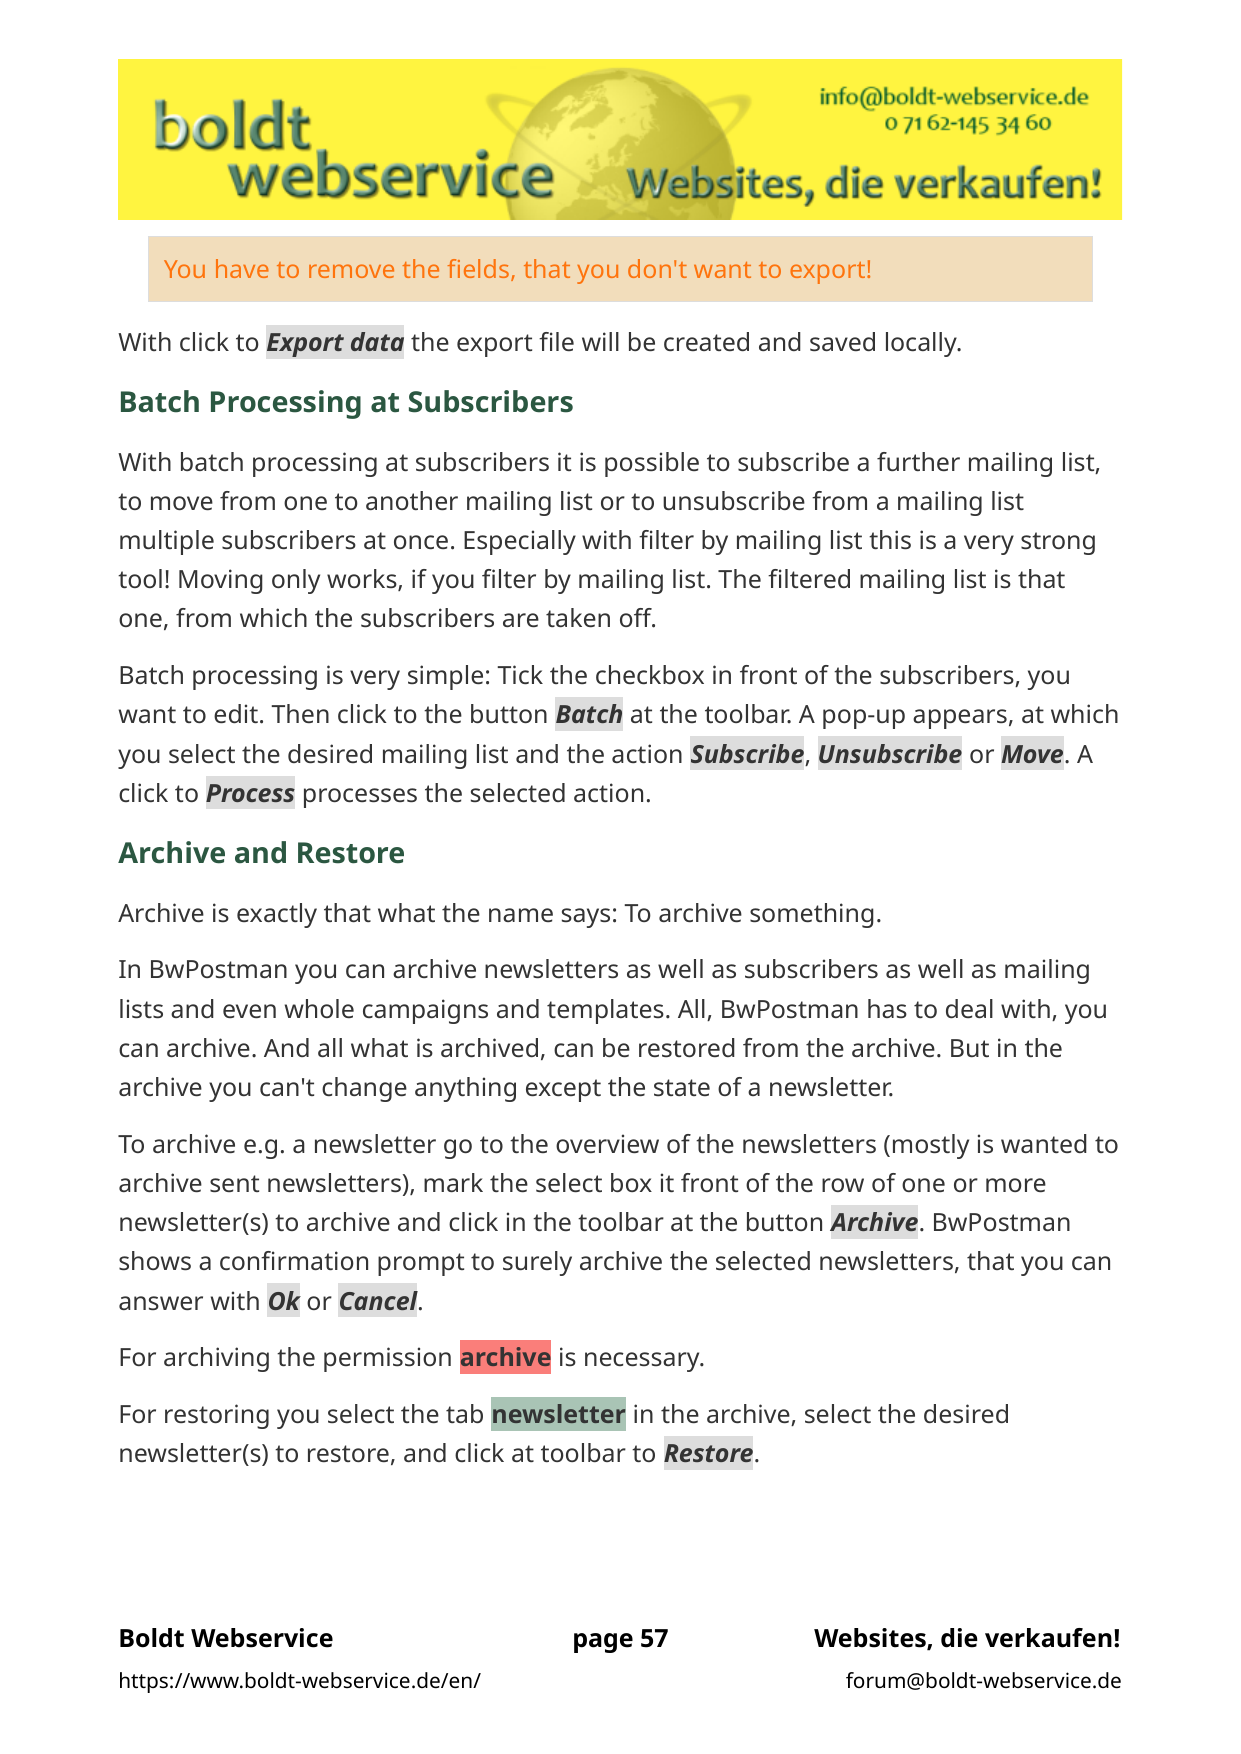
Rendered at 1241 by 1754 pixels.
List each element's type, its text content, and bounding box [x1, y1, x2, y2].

text Archive is exactly that what the name says: To archive something. [118, 895, 1122, 929]
text Batch processing is very simple: Tick the checkbox in front of the subscribers, you want to edit. Then click to the button Batch at the toolbar. A pop-up appears, at which you select the desired mailing list and the action Subscribe, Unsubscribe or Move. A click to Process processes the selected action. [118, 658, 1122, 809]
text For archiving the permission archive is necessary. [118, 1340, 460, 1374]
picture [118, 59, 1123, 220]
text You have to remove the fields, that you don't want to export! [149, 237, 1092, 301]
text To archive e.g. a newsletter go to the overview of the newsletters (mostly is wanted to archive sent newsletters), mark the select box it front of the row of one or more newsletter(s) to archive and click in the toolbar at the button Archive. BwPostman shows a confirmation prompt to surely archive the selected newsletters, that you can answer with Ok or Cancel. [118, 1126, 1122, 1317]
text For restoring you select the tab newsletter in the archive, select the desired newsletter(s) to restore, and click at toolbar to Restore. [118, 1397, 1122, 1470]
subtitle Batch Processing at Subscribers [118, 382, 1122, 421]
text With batch processing at subscribers it is possible to subscribe a further mailing list, to move from one to another mailing list or to unsubscribe from a mailing list multiple subscribers at once. Especially with filter by mailing list this is a very strong tool! Moving only works, if you filter by mailing list. The filtered mailing list is that one, from which the subscribers are taken off. [118, 444, 1122, 635]
text For archiving the permission archive is necessary. [551, 1340, 1122, 1374]
text With click to Export data the export file will be created and saved locally. [404, 325, 1122, 359]
subtitle Archive and Restore [118, 832, 1122, 872]
text With click to Export data the export file will be created and saved locally. [118, 325, 266, 359]
text In BwPostman you can archive newsletters as well as subscribers as well as mailing lists and even whole campaigns and templates. All, BwPostman has to deal with, you can archive. And all what is archived, can be restored from the archive. But in the archive you can't change anything except the state of a newsletter. [118, 952, 1122, 1104]
